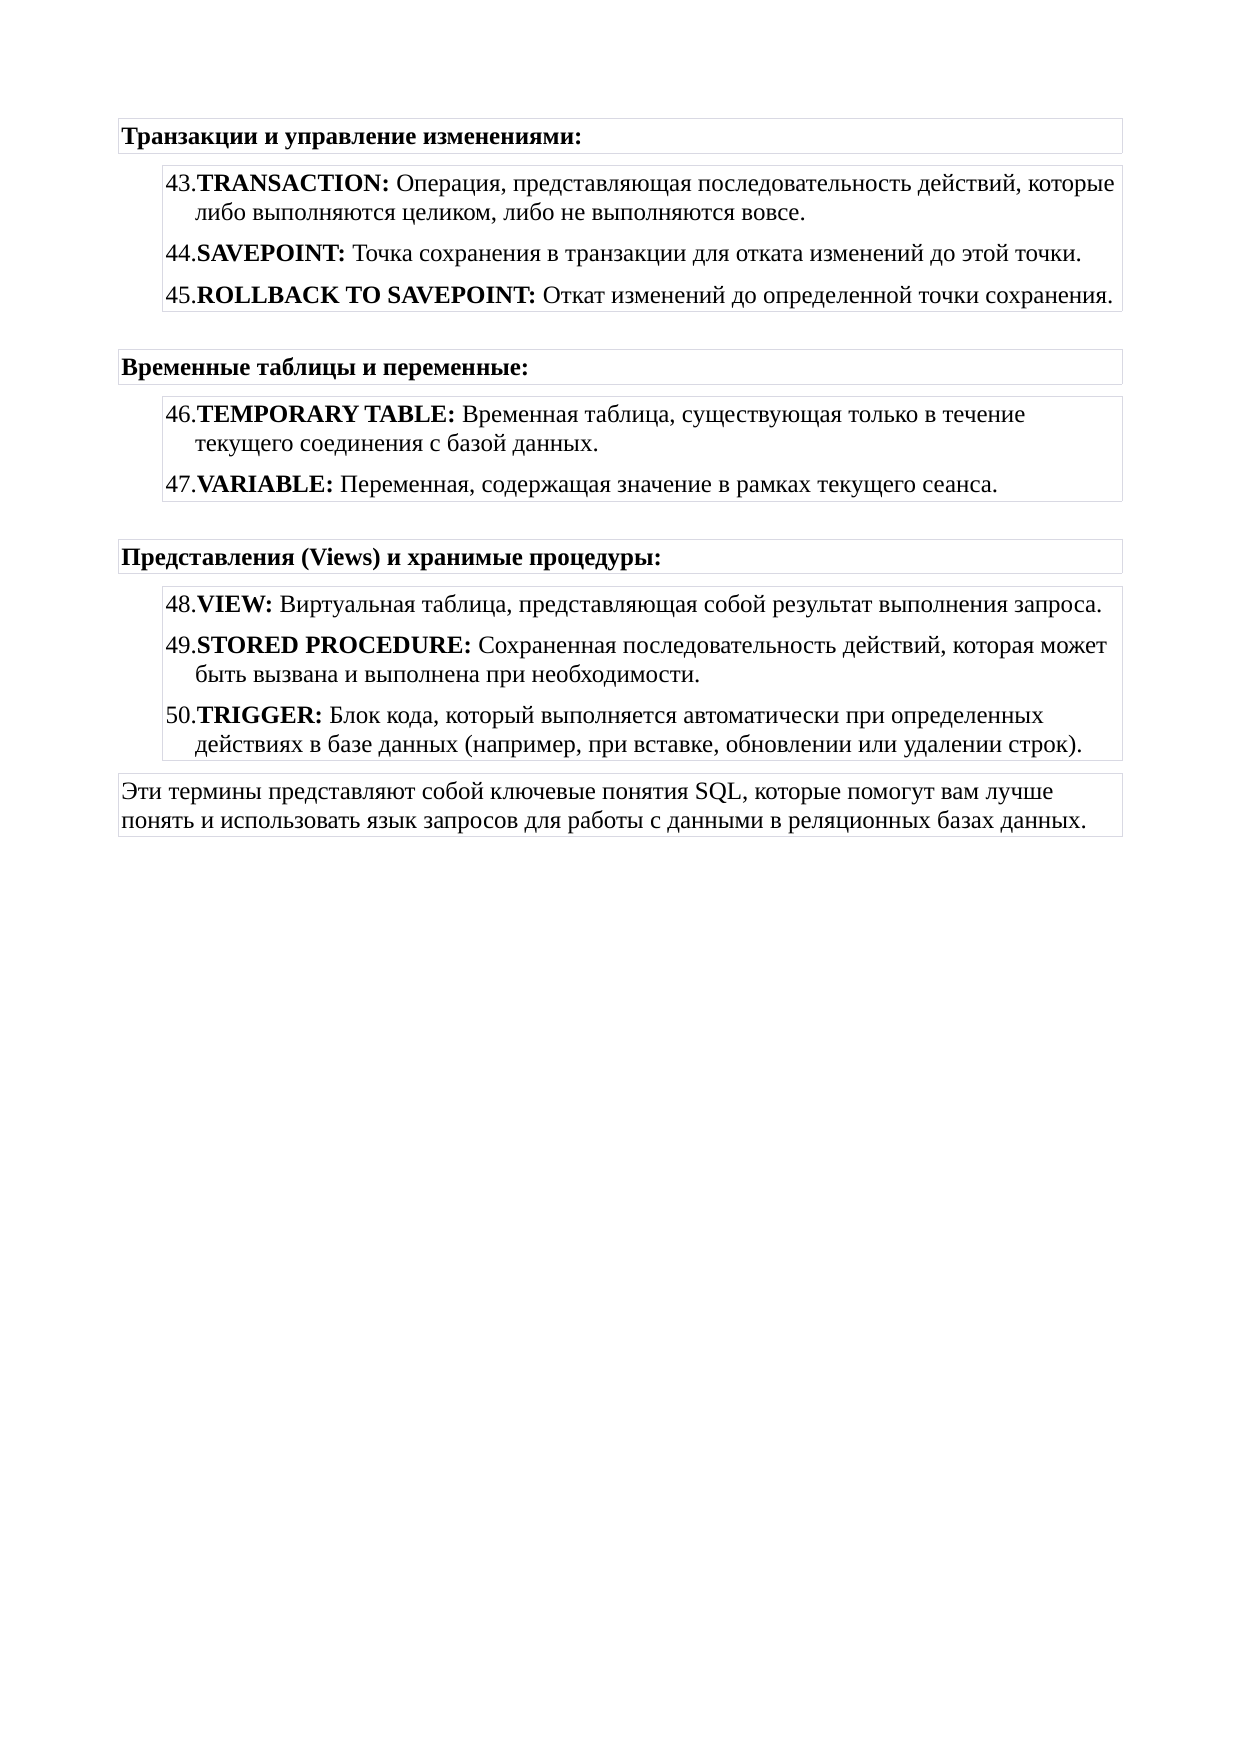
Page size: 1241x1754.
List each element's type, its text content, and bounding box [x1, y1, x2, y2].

list SAVEPOINT: Точка сохранения в транзакции для отката изменений до этой точки. [163, 235, 1122, 267]
subtitle Транзакции и управление изменениями: [119, 119, 1122, 153]
subtitle Временные таблицы и переменные: [119, 350, 1122, 384]
list STORED PROCEDURE: Сохраненная последовательность действий, которая может быть вызвана и выполнена при необходимости. [163, 627, 1122, 688]
list TEMPORARY TABLE: Временная таблица, существующая только в течение текущего соединения с базой данных. [163, 397, 1122, 457]
list VIEW: Виртуальная таблица, представляющая собой результат выполнения запроса. [163, 587, 1122, 618]
list TRANSACTION: Операция, представляющая последовательность действий, которые либо выполняются целиком, либо не выполняются вовсе. [163, 166, 1122, 226]
subtitle Представления (Views) и хранимые процедуры: [119, 540, 1122, 573]
list TRIGGER: Блок кода, который выполняется автоматически при определенных действиях в базе данных (например, при вставке, обновлении или удалении строк). [163, 697, 1122, 760]
list ROLLBACK TO SAVEPOINT: Откат изменений до определенной точки сохранения. [163, 277, 1122, 311]
list VARIABLE: Переменная, содержащая значение в рамках текущего сеанса. [163, 466, 1122, 501]
text Эти термины представляют собой ключевые понятия SQL, которые помогут вам лучше понять и использовать язык запросов для работы с данными в реляционных базах данных. [119, 774, 1122, 836]
